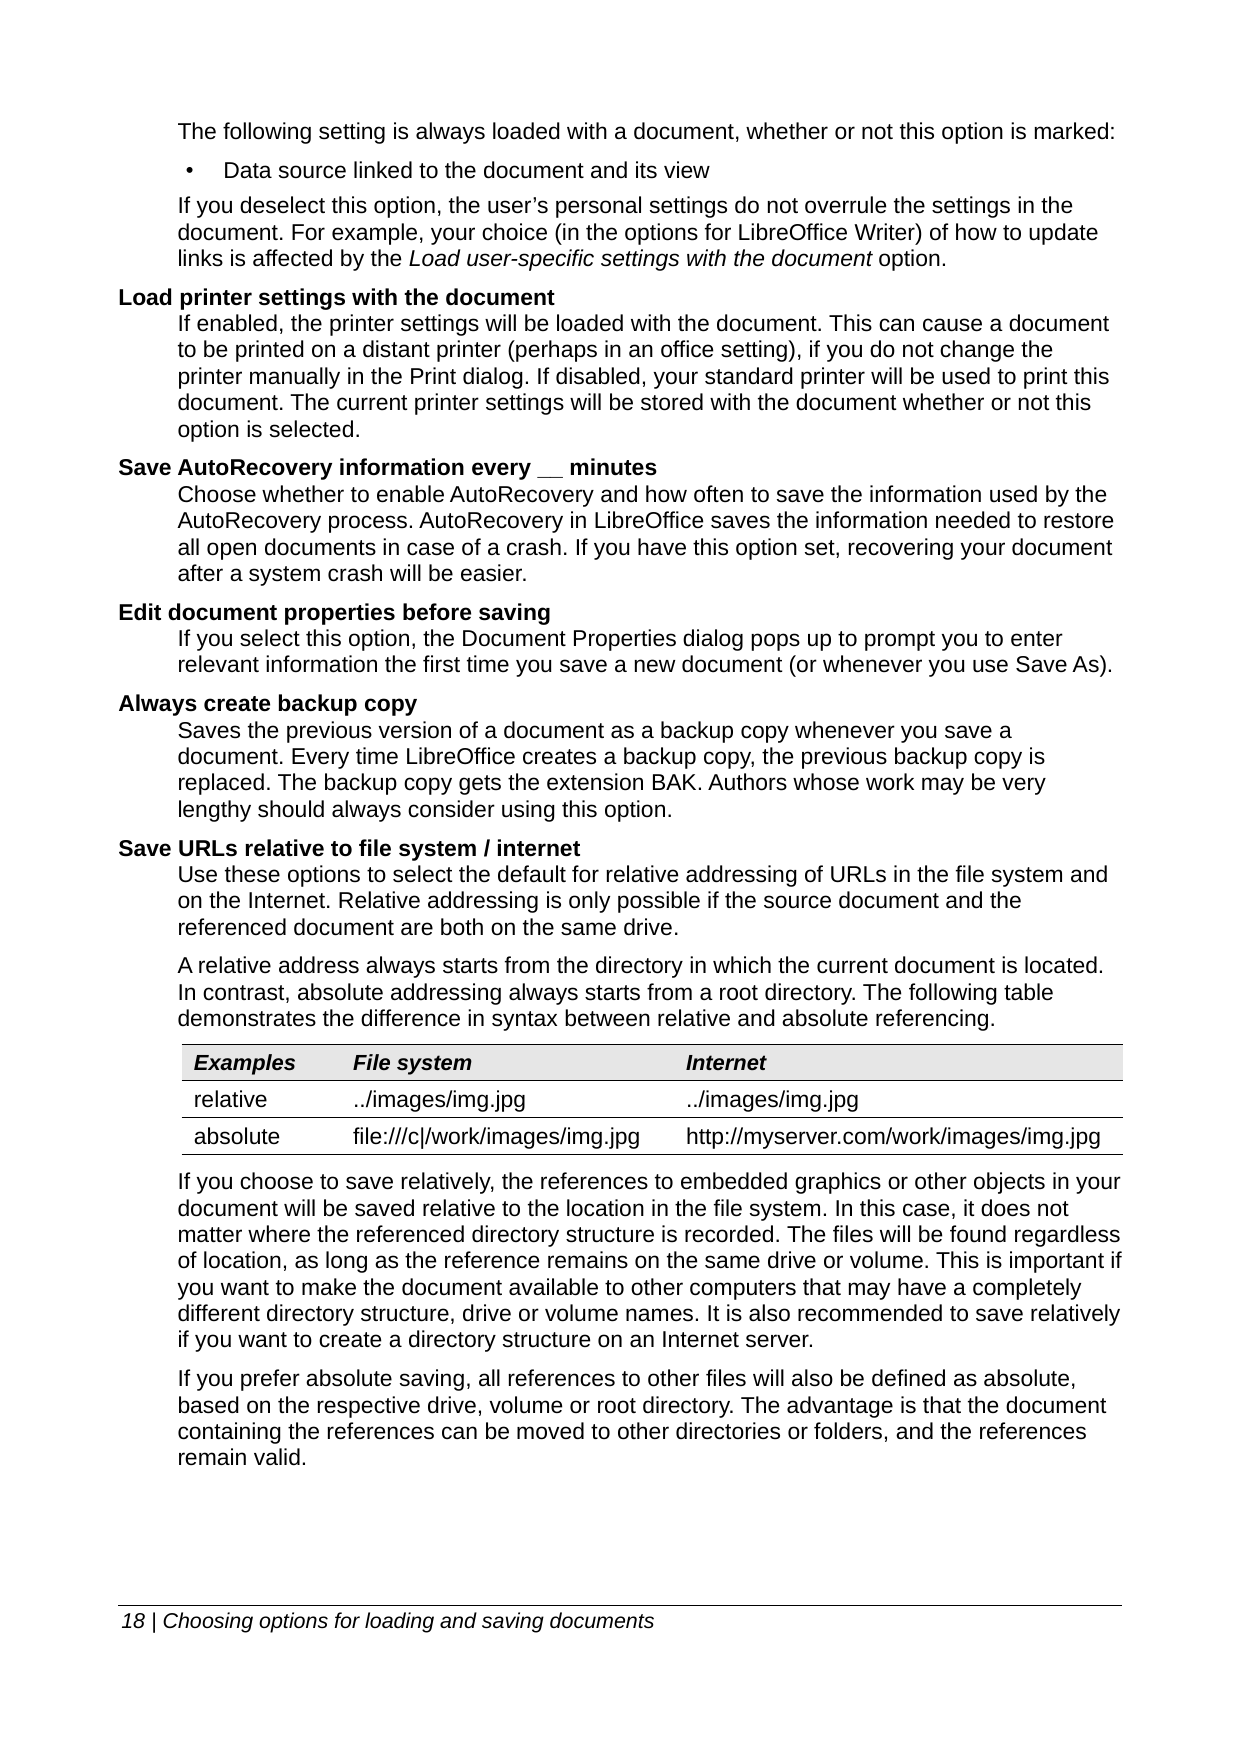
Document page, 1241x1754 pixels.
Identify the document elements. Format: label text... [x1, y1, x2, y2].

table_header Examples [182, 1045, 341, 1080]
table_cell file:///c|/work/images/img.jpg [341, 1118, 674, 1153]
table_cell absolute [182, 1118, 341, 1153]
text Save URLs relative to file system / internet [118, 834, 1122, 861]
text If you prefer absolute saving, all references to other files will also be defined as absolute, based on the respective drive, volume or root directory. The advantage is that the document containing the references can be moved to other directories or folders, and the references remain valid. [177, 1365, 1122, 1471]
text If enabled, the printer settings will be loaded with the document. This can cause a document to be printed on a distant printer (perhaps in an office setting), if you do not change the printer manually in the Print dialog. If disabled, your standard printer will be used to print this document. The current printer settings will be stored with the document whether or not this option is selected. [177, 310, 1122, 442]
list Data source linked to the document and its view [186, 157, 1122, 183]
text Use these options to select the default for relative addressing of URLs in the file system and on the Internet. Relative addressing is only possible if the source document and the referenced document are both on the same drive. [177, 861, 1122, 940]
table_header File system [341, 1045, 674, 1080]
text If you deselect this option, the user’s personal settings do not overrule the settings in the document. For example, your choice (in the options for LibreOffice Writer) of how to update links is affected by the Load user-specific settings with the document option. [177, 192, 1122, 271]
text If you select this option, the Document Properties dialog pops up to prompt you to enter relevant information the first time you save a new document (or whenever you use Save As). [177, 625, 1122, 678]
table_cell ../images/img.jpg [341, 1081, 674, 1117]
text If you choose to save relatively, the references to embedded graphics or other objects in your document will be saved relative to the location in the file system. In this case, it does not matter where the referenced directory structure is recorded. The files will be found regardless of location, as long as the reference remains on the same drive or volume. This is important if you want to make the document available to other computers that may have a completely different directory structure, drive or volume names. It is also recommended to save relatively if you want to create a directory structure on an Internet server. [177, 1168, 1122, 1353]
text Choose whether to enable AutoRecovery and how often to save the information used by the AutoRecovery process. AutoRecovery in LibreOffice saves the information needed to restore all open documents in case of a crash. If you have this option set, recovering your document after a system crash will be easier. [177, 481, 1122, 586]
table_cell ../images/img.jpg [674, 1081, 1123, 1117]
text Save AutoRecovery information every __ minutes [118, 454, 1122, 481]
table_cell http://myserver.com/work/images/img.jpg [674, 1118, 1123, 1153]
text A relative address always starts from the directory in which the current document is located. In contrast, absolute addressing always starts from a root directory. The following table demonstrates the difference in syntax between relative and absolute referencing. [177, 952, 1122, 1031]
text Always create backup copy [118, 690, 1122, 717]
text Load printer settings with the document [118, 284, 1122, 310]
table_header Internet [674, 1045, 1123, 1080]
text The following setting is always loaded with a document, whether or not this option is marked: [177, 118, 1122, 144]
text Saves the previous version of a document as a backup copy whenever you save a document. Every time LibreOffice creates a backup copy, the previous backup copy is replaced. The backup copy gets the extension BAK. Authors whose work may be very lengthy should always consider using this option. [177, 717, 1122, 822]
text Edit document properties before saving [118, 599, 1122, 625]
table_cell relative [182, 1081, 341, 1117]
